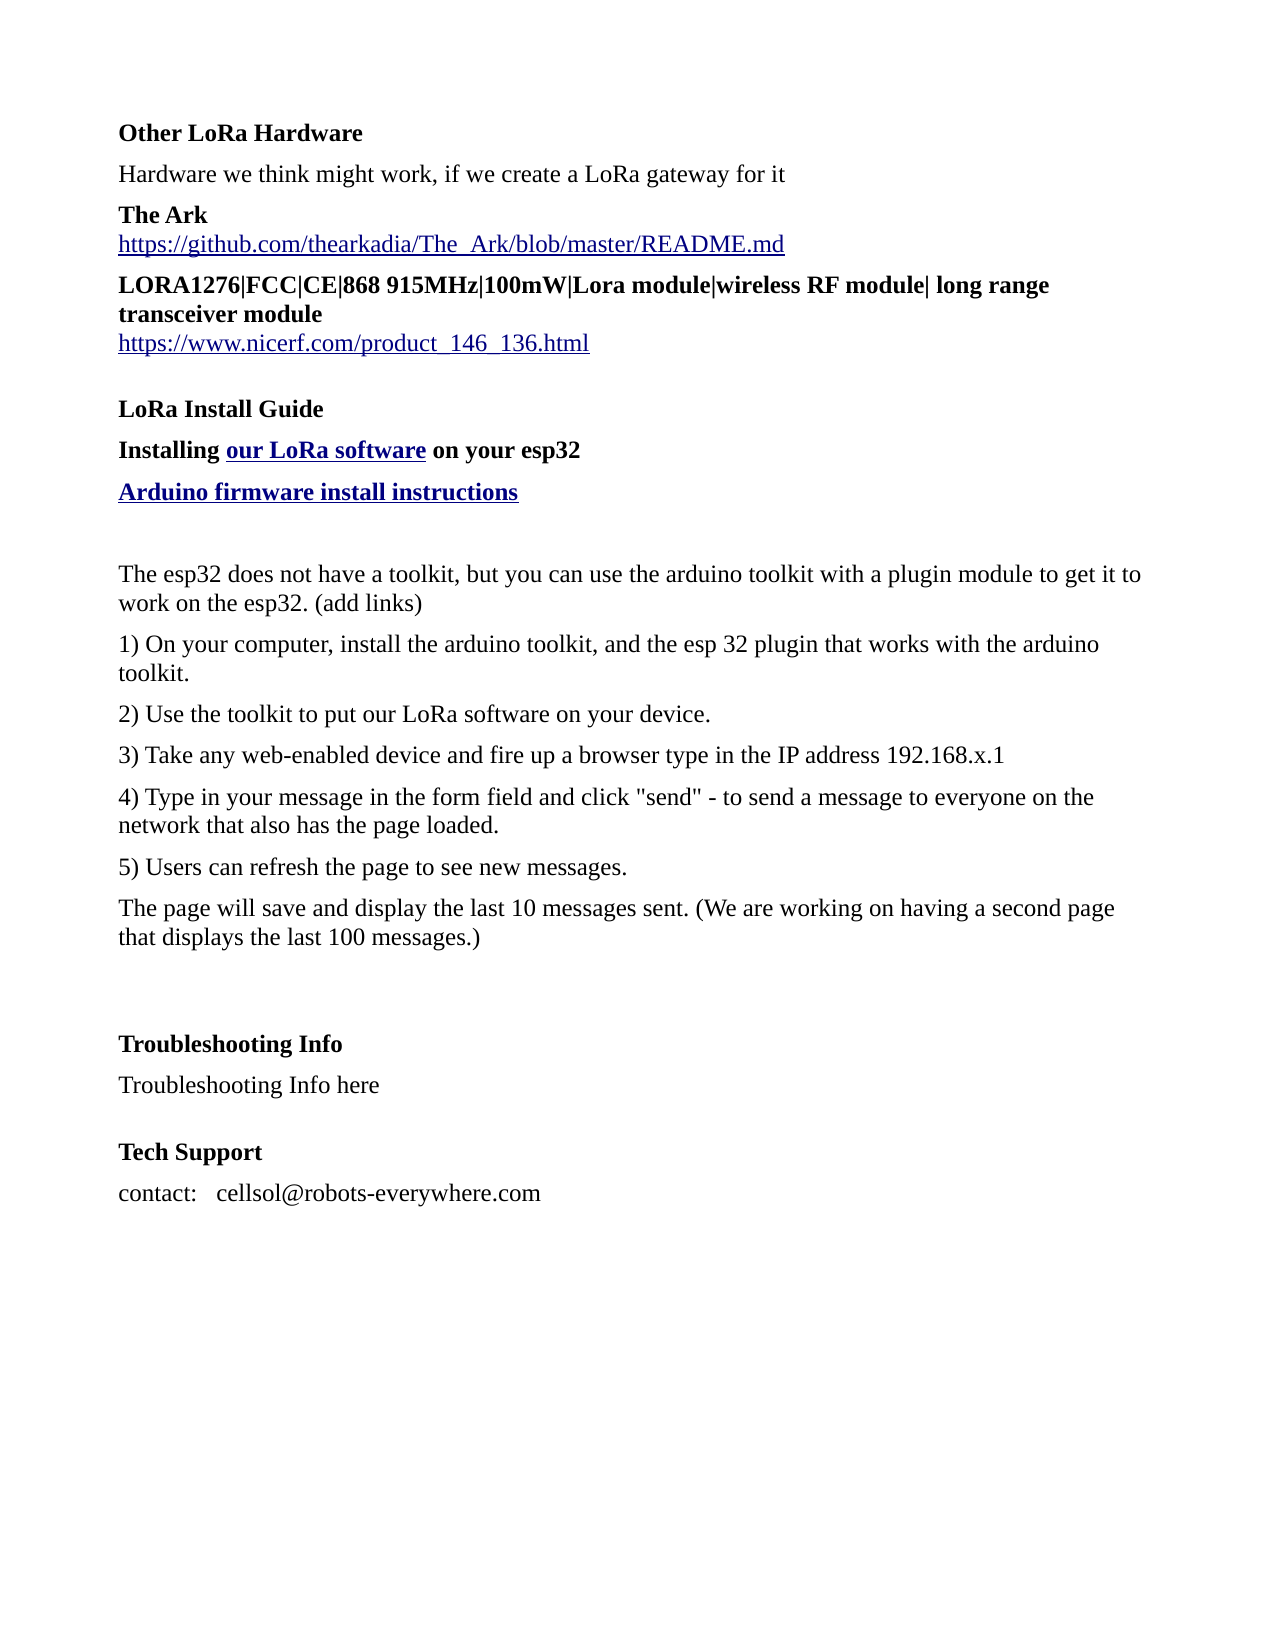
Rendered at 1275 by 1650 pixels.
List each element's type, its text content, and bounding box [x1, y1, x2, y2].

text contact: cellsol@robots-everywhere.com [118, 1178, 1157, 1207]
text 1) On your computer, install the arduino toolkit, and the esp 32 plugin that works with the arduino toolkit. [118, 629, 1157, 687]
text 5) Users can refresh the page to see new messages. [118, 852, 1157, 881]
text Troubleshooting Info here [118, 1071, 1157, 1099]
subtitle Tech Support [118, 1137, 1157, 1166]
text Hardware we think might work, if we create a LoRa gateway for it [118, 159, 1157, 188]
subtitle Troubleshooting Info [118, 1029, 1157, 1058]
subtitle LoRa Install Guide [118, 394, 1157, 423]
text 3) Take any web-enabled device and fire up a browser type in the IP address 192.168.x.1 [118, 741, 1157, 769]
text 2) Use the toolkit to put our LoRa software on your device. [118, 699, 1157, 728]
text The page will save and display the last 10 messages sent. (We are working on having a second page that displays the last 100 messages.) [118, 893, 1157, 951]
text The Ark https://github.com/thearkadia/The_Ark/blob/master/README.md [118, 201, 1157, 258]
text Arduino firmware install instructions [118, 477, 1157, 506]
text Installing our LoRa software on your esp32 [118, 436, 1157, 464]
text LORA1276|FCC|CE|868 915MHz|100mW|Lora module|wireless RF module| long range transceiver module https://www.nicerf.com/product_146_136.html [118, 271, 1157, 357]
text The esp32 does not have a toolkit, but you can use the arduino toolkit with a plugin module to get it to work on the esp32. (add links) [118, 559, 1157, 617]
text 4) Type in your message in the form field and click "send" - to send a message to everyone on the network that also has the page loaded. [118, 782, 1157, 839]
subtitle Other LoRa Hardware [118, 118, 1157, 147]
